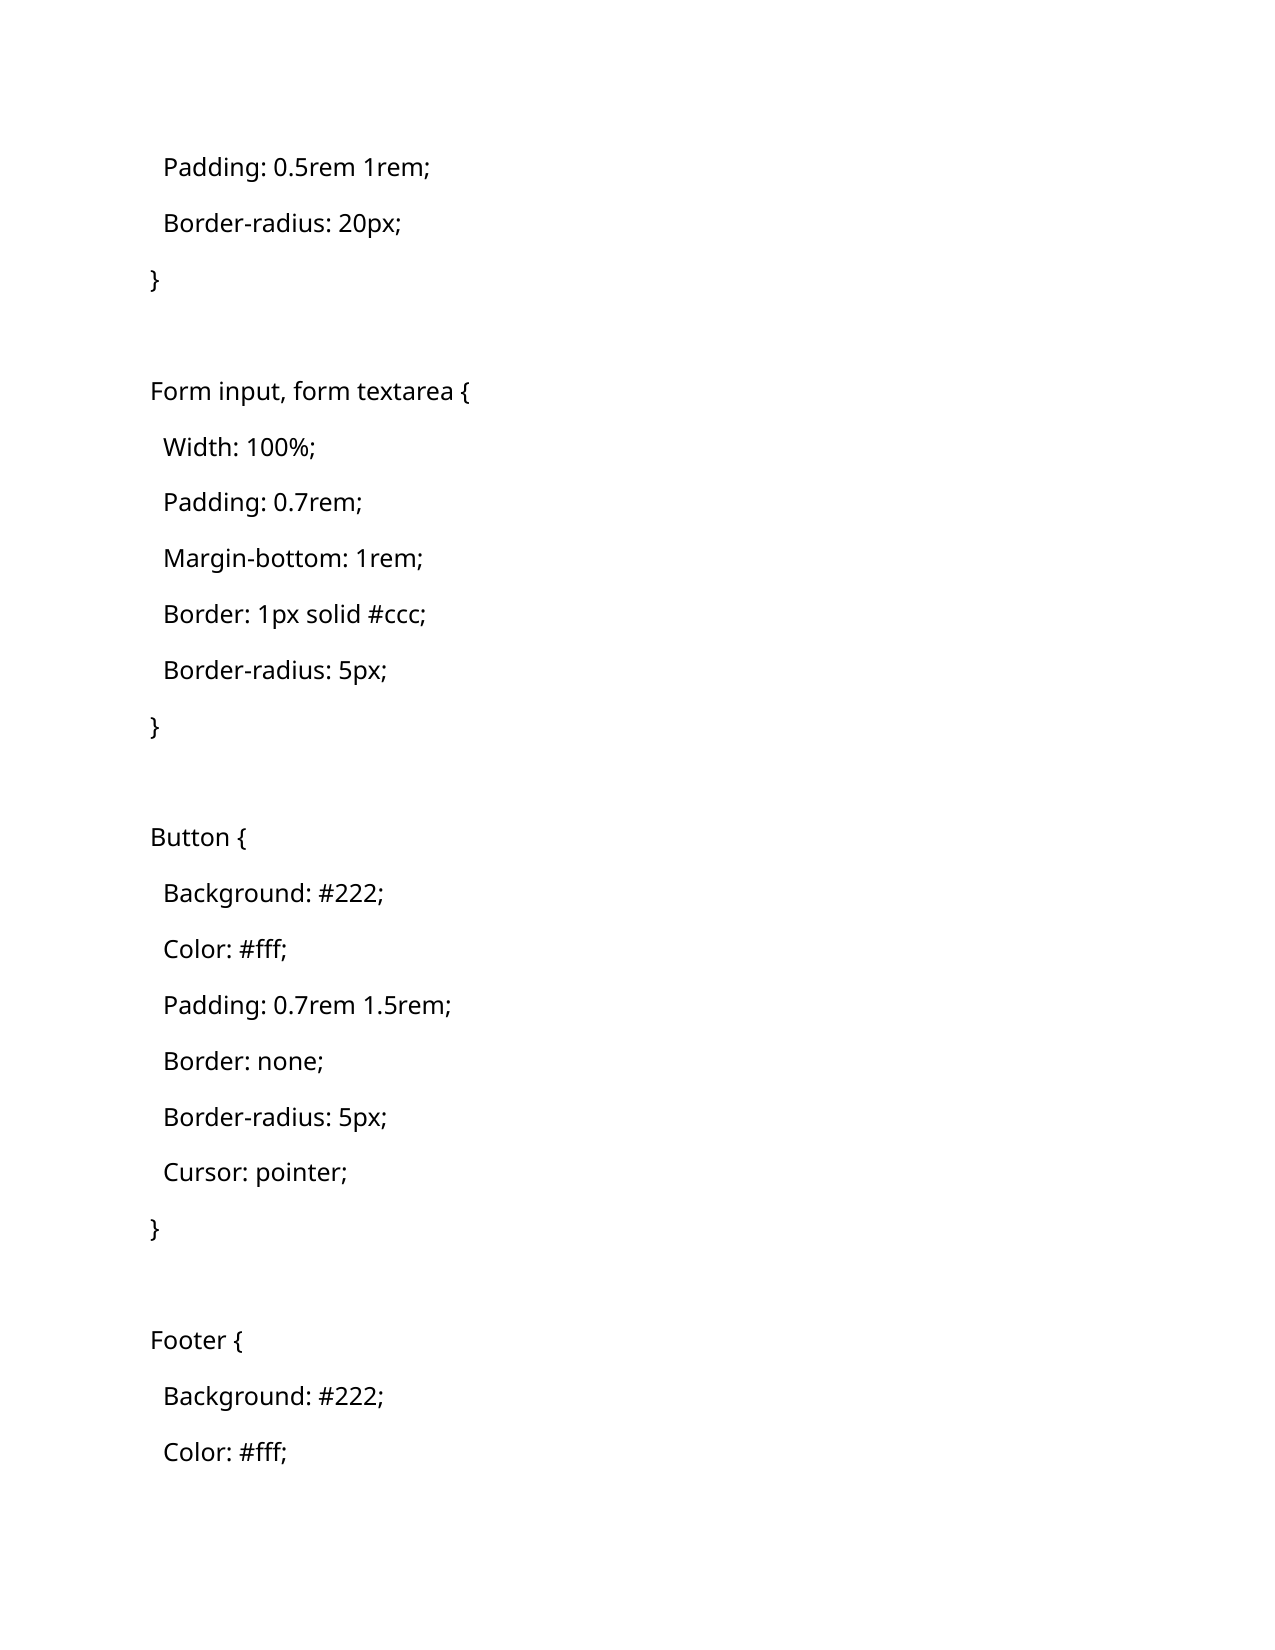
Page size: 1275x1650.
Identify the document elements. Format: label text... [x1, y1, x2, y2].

text Button { [150, 820, 1125, 854]
text } [150, 262, 1125, 296]
text Padding: 0.7rem; [150, 485, 1125, 519]
text Width: 100%; [150, 429, 1125, 463]
text Padding: 0.7rem 1.5rem; [150, 987, 1125, 1022]
text } [150, 708, 1125, 742]
text Margin-bottom: 1rem; [150, 541, 1125, 575]
text Cursor: pointer; [150, 1155, 1125, 1189]
text Background: #222; [150, 876, 1125, 910]
text Border: 1px solid #ccc; [150, 597, 1125, 631]
text Border: none; [150, 1043, 1125, 1077]
text Border-radius: 5px; [150, 652, 1125, 687]
text Color: #fff; [150, 932, 1125, 966]
text } [150, 1211, 1125, 1245]
text Background: #222; [150, 1378, 1125, 1412]
text Padding: 0.5rem 1rem; [150, 150, 1125, 184]
text Footer { [150, 1322, 1125, 1357]
text Color: #fff; [150, 1434, 1125, 1468]
text Border-radius: 20px; [150, 206, 1125, 240]
text Border-radius: 5px; [150, 1099, 1125, 1133]
text Form input, form textarea { [150, 373, 1125, 407]
